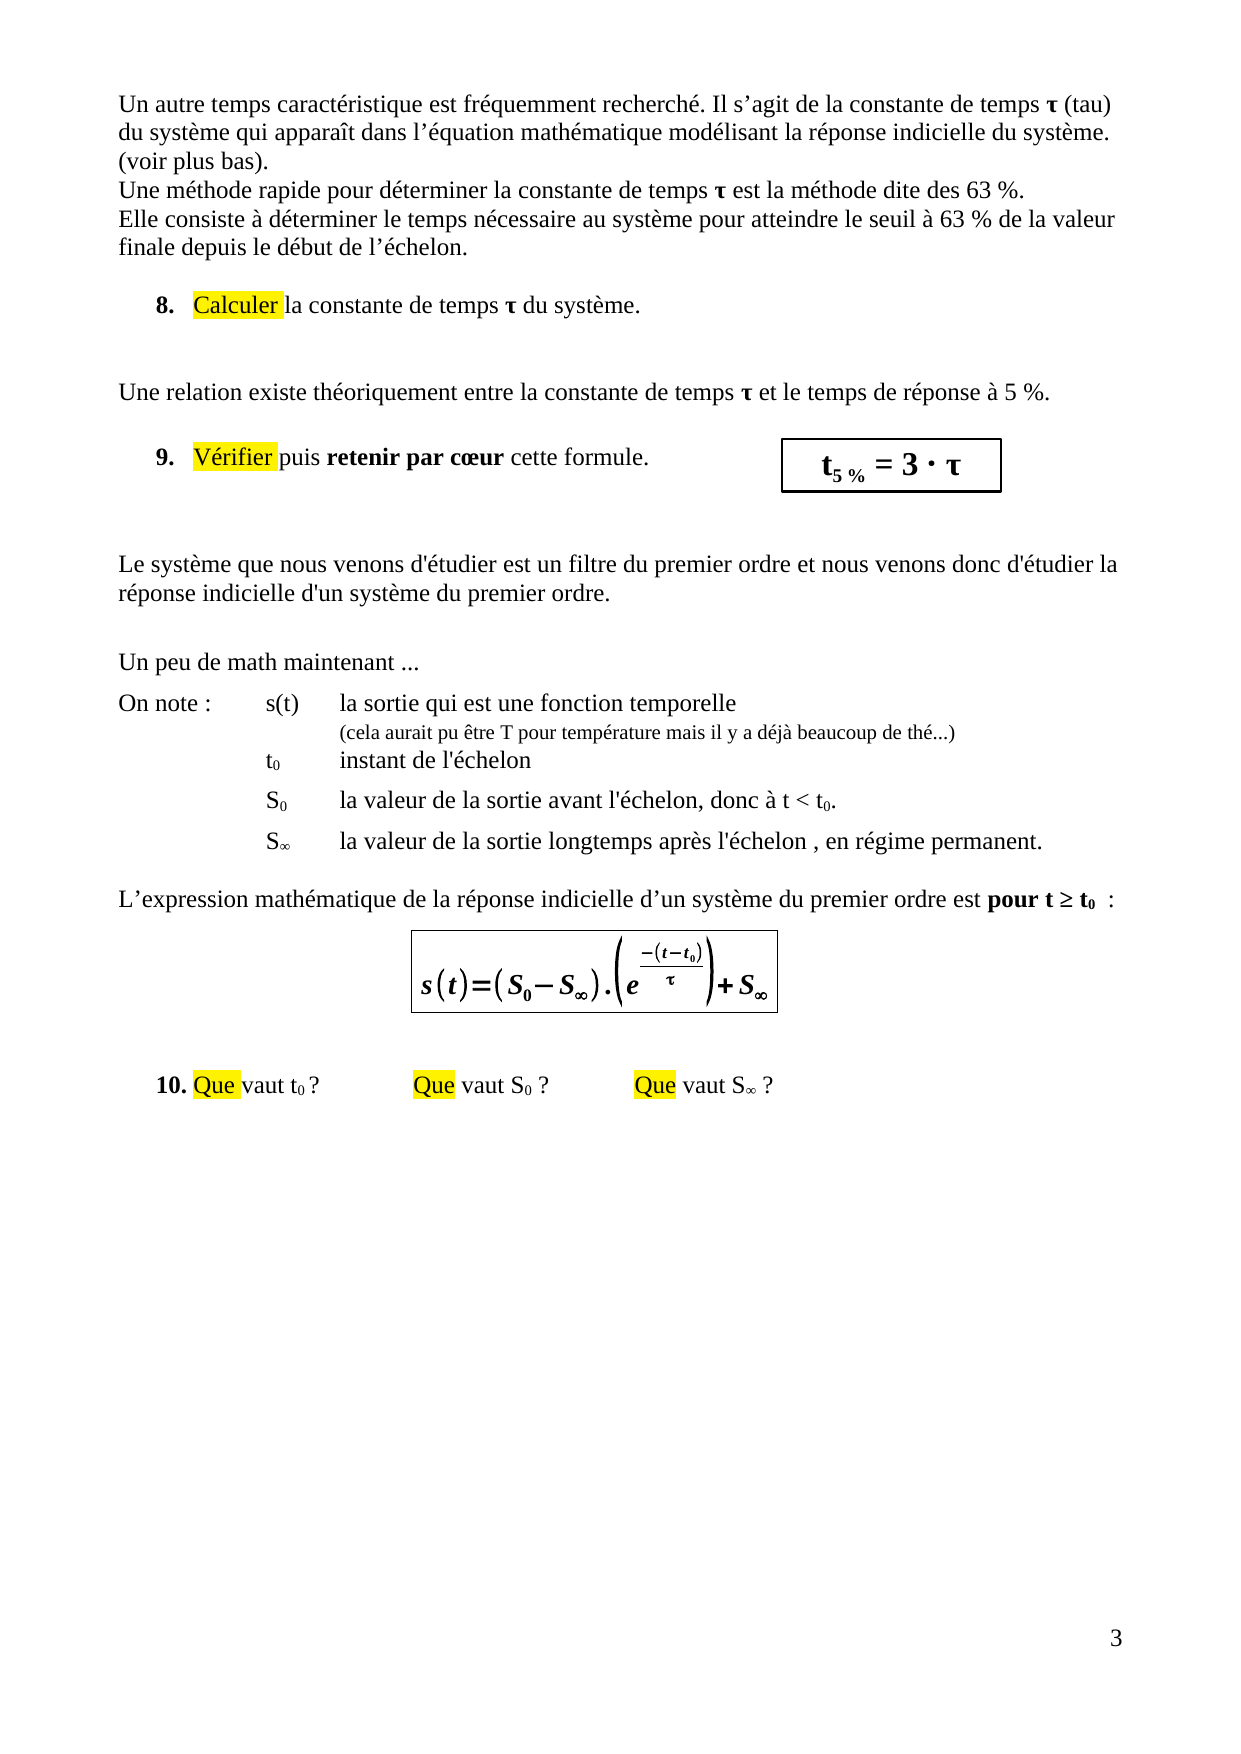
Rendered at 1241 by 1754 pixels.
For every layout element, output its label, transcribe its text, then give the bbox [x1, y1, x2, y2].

text S0 la valeur de la sortie avant l'échelon, donc à t < t0. [118, 786, 1122, 814]
text On note : s(t) la sortie qui est une fonction temporelle (cela aurait pu être T pour température mais il y a déjà beaucoup de thé...) t0 instant de l'échelon [118, 688, 1122, 774]
list Vérifier puis retenir par cœur cette formule. [156, 439, 781, 492]
text Un autre temps caractéristique est fréquemment recherché. Il s’agit de la constante de temps τ (tau) du système qui apparaît dans l’équation mathématique modélisant la réponse indicielle du système. (voir plus bas). [118, 89, 1122, 175]
text Elle consiste à déterminer le temps nécessaire au système pour atteindre le seuil à 63 % de la valeur finale depuis le début de l’échelon. [118, 204, 1122, 261]
list Vérifier puis retenir par cœur cette formule. [1002, 439, 1122, 492]
text Un peu de math maintenant ... [118, 647, 1122, 676]
text Le système que nous venons d'étudier est un filtre du premier ordre et nous venons donc d'étudier la réponse indicielle d'un système du premier ordre. [118, 549, 1122, 607]
list Vérifier puis retenir par cœur cette formule. [783, 440, 1000, 490]
text L’expression mathématique de la réponse indicielle d’un système du premier ordre est pour t ≥ t0 : [118, 884, 1122, 912]
text S∞ la valeur de la sortie longtemps après l'échelon , en régime permanent. [118, 826, 1122, 855]
list Calculer la constante de temps τ du système. [156, 291, 1122, 319]
text Une relation existe théoriquement entre la constante de temps τ et le temps de réponse à 5 %. [118, 377, 1122, 406]
list Que vaut t0 ? Que vaut S0 ? Que vaut S∞ ? [156, 1070, 1122, 1099]
text Une méthode rapide pour déterminer la constante de temps τ est la méthode dite des 63 %. [118, 175, 1122, 204]
